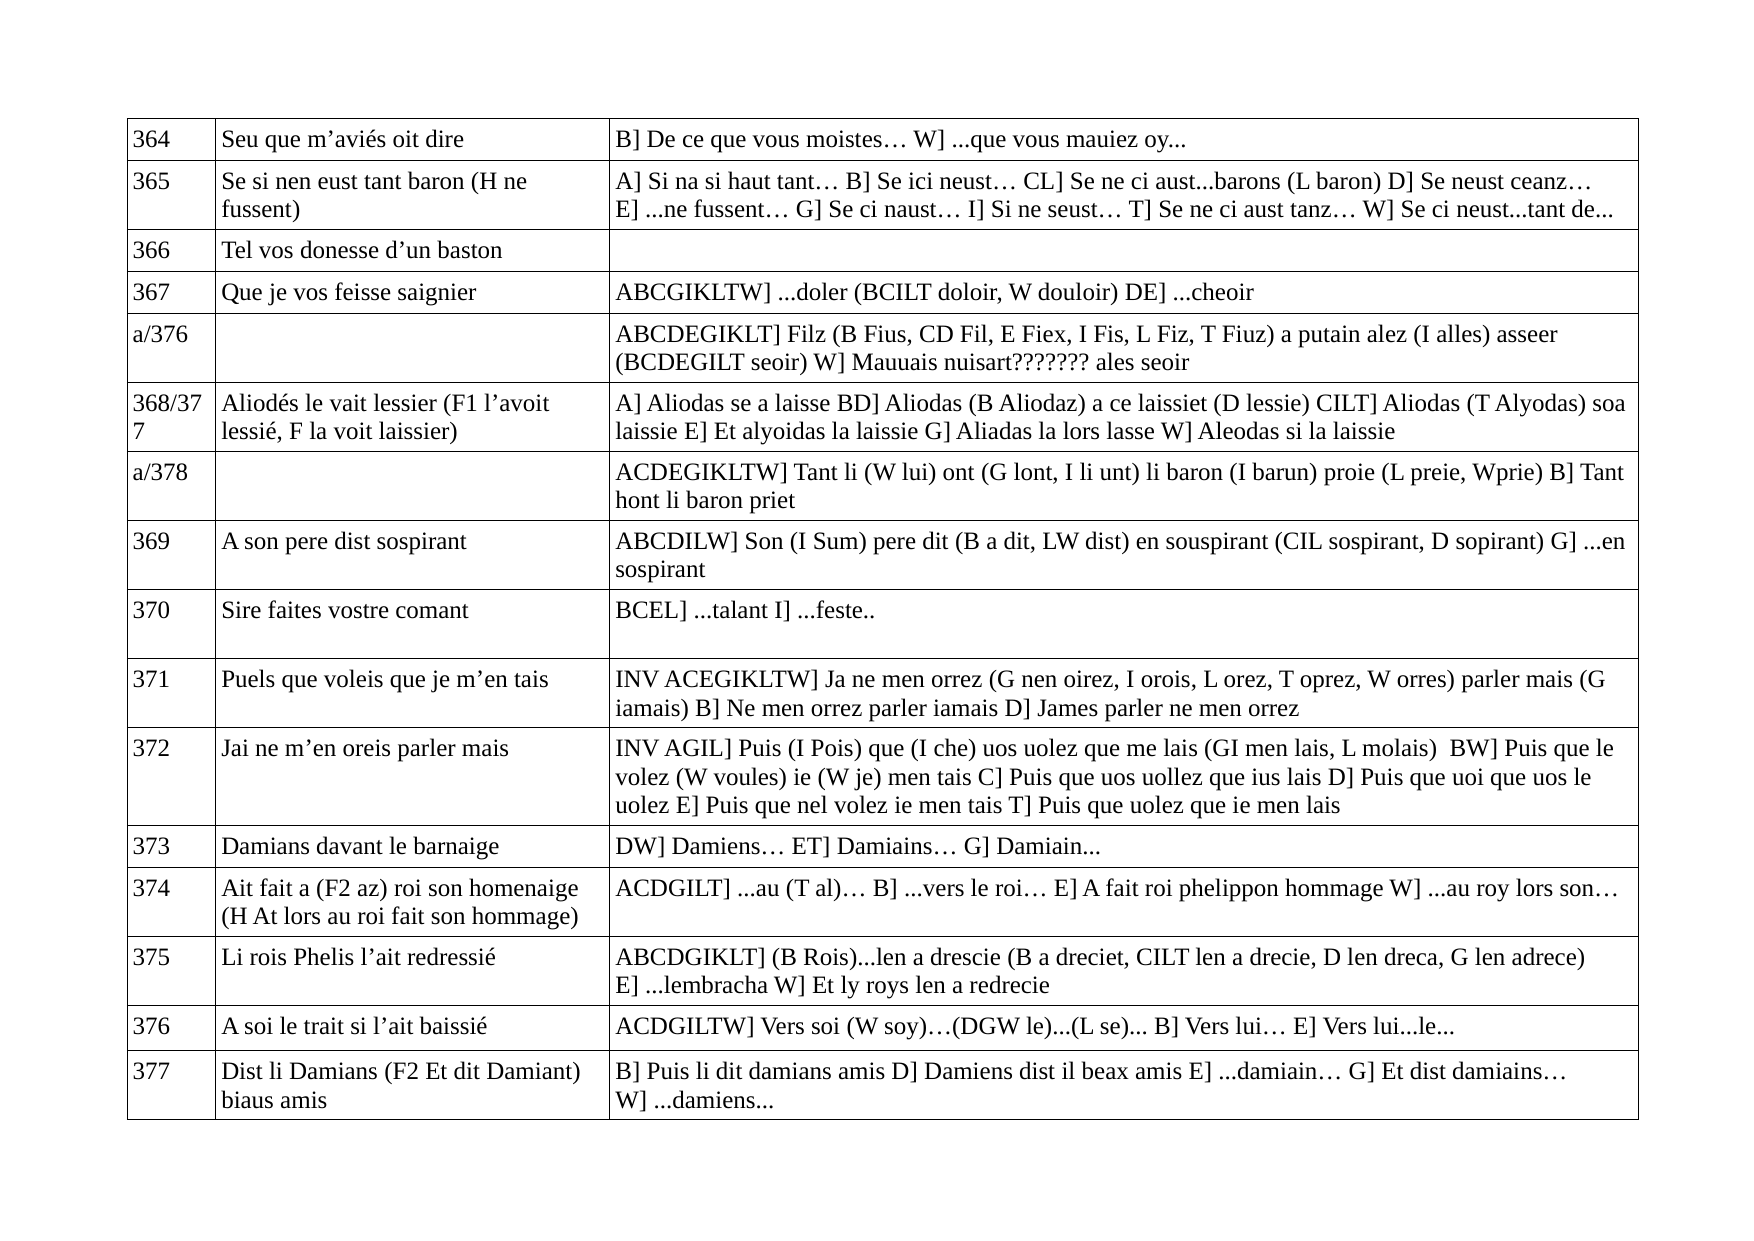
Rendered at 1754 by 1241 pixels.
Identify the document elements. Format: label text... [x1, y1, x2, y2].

table_cell a/376 [128, 314, 215, 382]
table_cell BCEL] ...talant I] ...feste.. [610, 590, 1638, 658]
table_cell 366 [128, 230, 215, 271]
table_cell A son pere dist sospirant [216, 521, 609, 589]
table_cell ACDGILTW] Vers soi (W soy)…(DGW le)...(L se)... B] Vers lui… E] Vers lui...le... [610, 1006, 1638, 1050]
table_cell ABCDGIKLT] (B Rois)...len a drescie (B a dreciet, CILT len a drecie, D len dreca, G len adrece) E] ...lembracha W] Et ly roys len a redrecie [610, 937, 1638, 1005]
table_cell DW] Damiens… ET] Damiains… G] Damiain... [610, 826, 1638, 867]
table_cell 370 [128, 590, 215, 658]
table_cell B] Puis li dit damians amis D] Damiens dist il beax amis E] ...damiain… G] Et dist damiains… W] ...damiens... [610, 1051, 1638, 1119]
table_cell Se si nen eust tant baron (H ne fussent) [216, 161, 609, 229]
table_cell [610, 230, 1638, 271]
table_cell INV ACEGIKLTW] Ja ne men orrez (G nen oirez, I orois, L orez, T oprez, W orres) parler mais (G iamais) B] Ne men orrez parler iamais D] James parler ne men orrez [610, 659, 1638, 727]
table_cell Ait fait a (F2 az) roi son homenaige (H At lors au roi fait son hommage) [216, 868, 609, 936]
table_cell Tel vos donesse d’un baston [216, 230, 609, 271]
table_cell A] Si na si haut tant… B] Se ici neust… CL] Se ne ci aust...barons (L baron) D] Se neust ceanz… E] ...ne fussent… G] Se ci naust… I] Si ne seust… T] Se ne ci aust tanz… W] Se ci neust...tant de... [610, 161, 1638, 229]
table_cell 372 [128, 728, 215, 825]
table_cell a/378 [128, 452, 215, 520]
table_cell 371 [128, 659, 215, 727]
table_cell Que je vos feisse saignier [216, 272, 609, 313]
table_cell B] De ce que vous moistes… W] ...que vous mauiez oy... [610, 119, 1638, 160]
table_cell Dist li Damians (F2 Et dit Damiant) biaus amis [216, 1051, 609, 1119]
table_cell [216, 452, 609, 520]
table_cell ABCDILW] Son (I Sum) pere dit (B a dit, LW dist) en souspirant (CIL sospirant, D sopirant) G] ...en sospirant [610, 521, 1638, 589]
table_cell Jai ne m’en oreis parler mais [216, 728, 609, 825]
table_cell 376 [128, 1006, 215, 1050]
table_cell 365 [128, 161, 215, 229]
table_cell 368/377 [128, 383, 215, 451]
table_cell 369 [128, 521, 215, 589]
table_cell Sire faites vostre comant [216, 590, 609, 658]
table_cell ACDGILT] ...au (T al)… B] ...vers le roi… E] A fait roi phelippon hommage W] ...au roy lors son… [610, 868, 1638, 936]
table_cell Li rois Phelis l’ait redressié [216, 937, 609, 1005]
table_cell Damians davant le barnaige [216, 826, 609, 867]
table_cell [216, 314, 609, 382]
table_cell A soi le trait si l’ait baissié [216, 1006, 609, 1050]
table_cell 373 [128, 826, 215, 867]
table_cell Aliodés le vait lessier (F1 l’avoit lessié, F la voit laissier) [216, 383, 609, 451]
table_cell 374 [128, 868, 215, 936]
table_cell ABCGIKLTW] ...doler (BCILT doloir, W douloir) DE] ...cheoir [610, 272, 1638, 313]
table_cell 375 [128, 937, 215, 1005]
table_cell ACDEGIKLTW] Tant li (W lui) ont (G lont, I li unt) li baron (I barun) proie (L preie, Wprie) B] Tant hont li baron priet [610, 452, 1638, 520]
table_cell Puels que voleis que je m’en tais [216, 659, 609, 727]
table_cell 364 [128, 119, 215, 160]
table_cell ABCDEGIKLT] Filz (B Fius, CD Fil, E Fiex, I Fis, L Fiz, T Fiuz) a putain alez (I alles) asseer (BCDEGILT seoir) W] Mauuais nuisart??????? ales seoir [610, 314, 1638, 382]
table_cell INV AGIL] Puis (I Pois) que (I che) uos uolez que me lais (GI men lais, L molais) BW] Puis que le volez (W voules) ie (W je) men tais C] Puis que uos uollez que ius lais D] Puis que uoi que uos le uolez E] Puis que nel volez ie men tais T] Puis que uolez que ie men lais [610, 728, 1638, 825]
table_cell 367 [128, 272, 215, 313]
table_cell A] Aliodas se a laisse BD] Aliodas (B Aliodaz) a ce laissiet (D lessie) CILT] Aliodas (T Alyodas) soa laissie E] Et alyoidas la laissie G] Aliadas la lors lasse W] Aleodas si la laissie [610, 383, 1638, 451]
table_cell 377 [128, 1051, 215, 1119]
table_cell Seu que m’aviés oit dire [216, 119, 609, 160]
